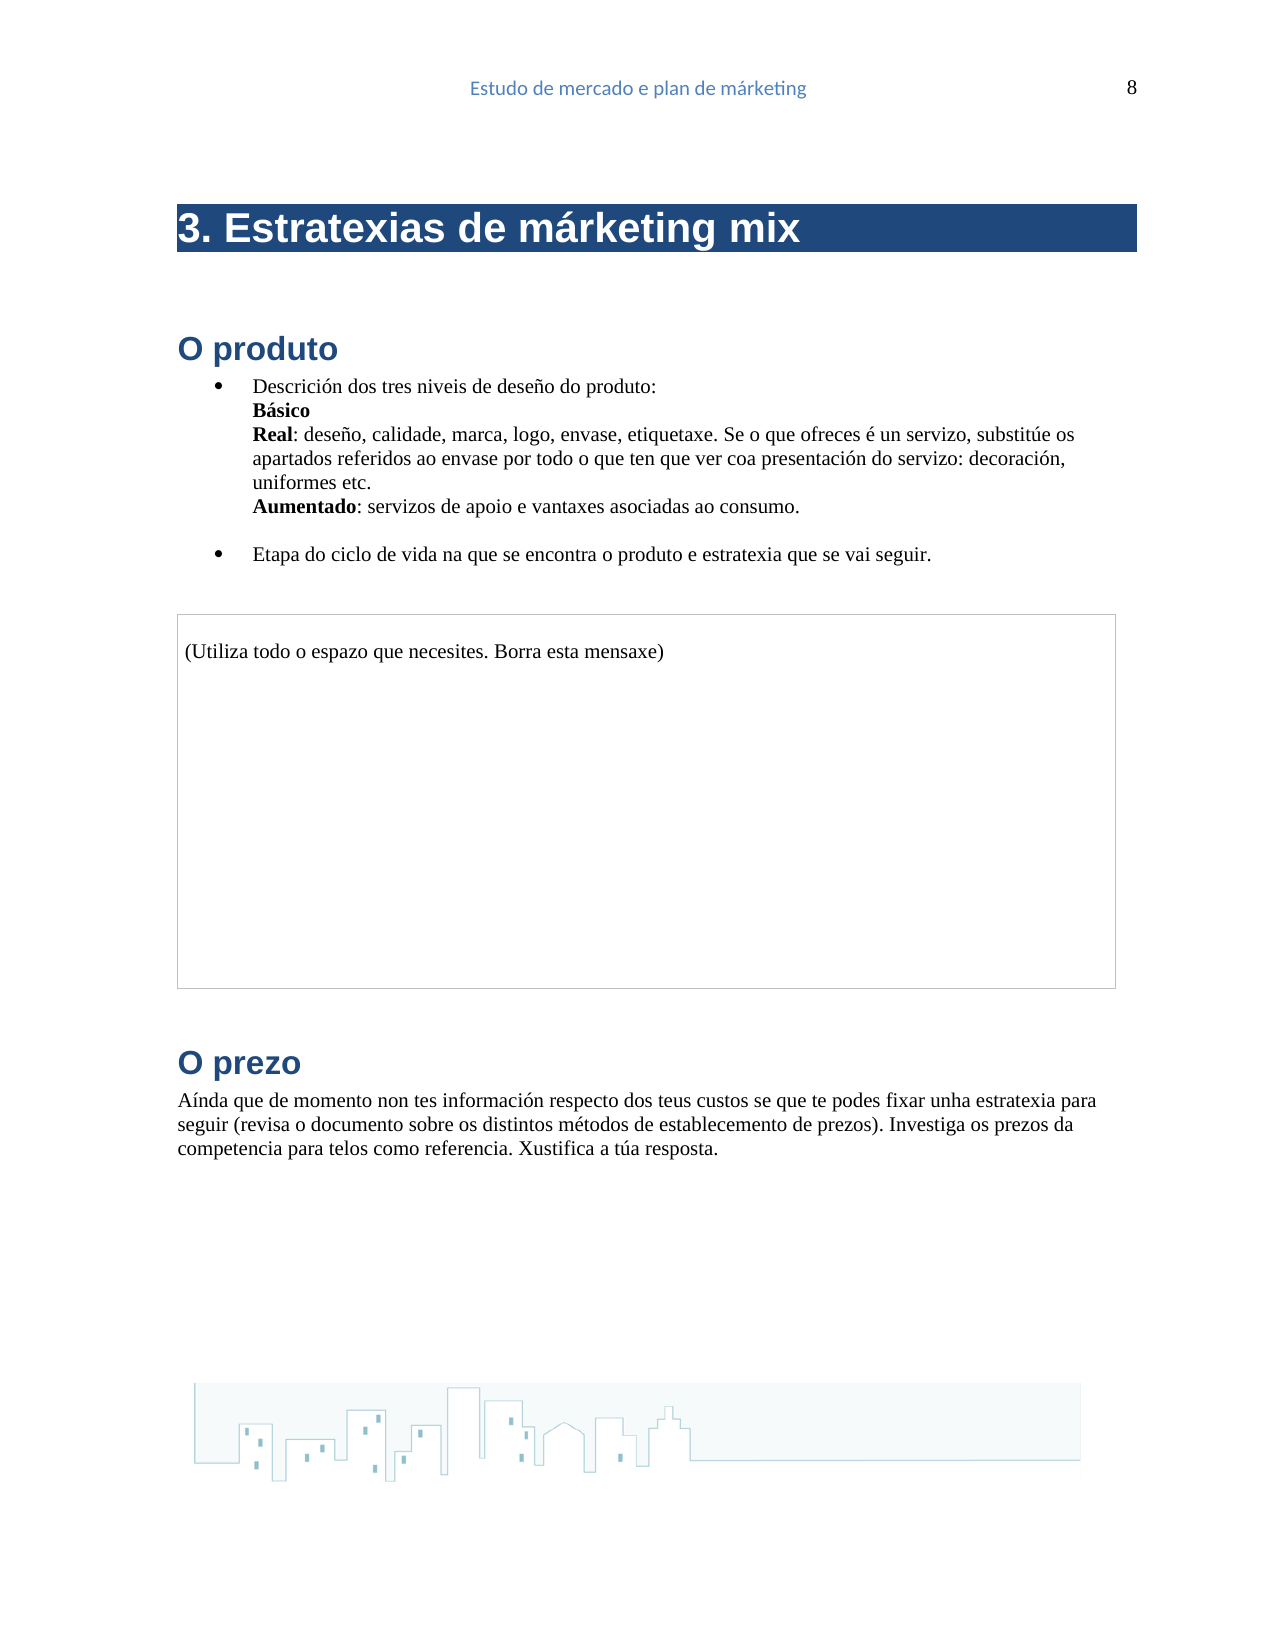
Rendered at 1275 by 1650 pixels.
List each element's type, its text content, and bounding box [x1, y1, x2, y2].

text Aumentado: servizos de apoio e vantaxes asociadas ao consumo. [177, 494, 1137, 518]
list Etapa do ciclo de vida na que se encontra o produto e estratexia que se vai seguir. [215, 542, 1137, 566]
picture [193, 1383, 1081, 1482]
subtitle O prezo [177, 1043, 1137, 1081]
text Básico [177, 398, 1137, 422]
list Descrición dos tres niveis de deseño do produto: [215, 374, 1137, 398]
subtitle O produto [177, 329, 1137, 367]
table_header (Utiliza todo o espazo que necesites. Borra esta mensaxe) [178, 615, 1115, 988]
text 3. Estratexias de márketing mix [177, 204, 1137, 252]
text Aínda que de momento non tes información respecto dos teus custos se que te podes fixar unha estratexia para seguir (revisa o documento sobre os distintos métodos de establecemento de prezos). Investiga os prezos da competencia para telos como referencia. Xustifica a túa resposta. [177, 1087, 1137, 1160]
text Real: deseño, calidade, marca, logo, envase, etiquetaxe. Se o que ofreces é un servizo, substitúe os apartados referidos ao envase por todo o que ten que ver coa presentación do servizo: decoración, uniformes etc. [252, 422, 1137, 494]
